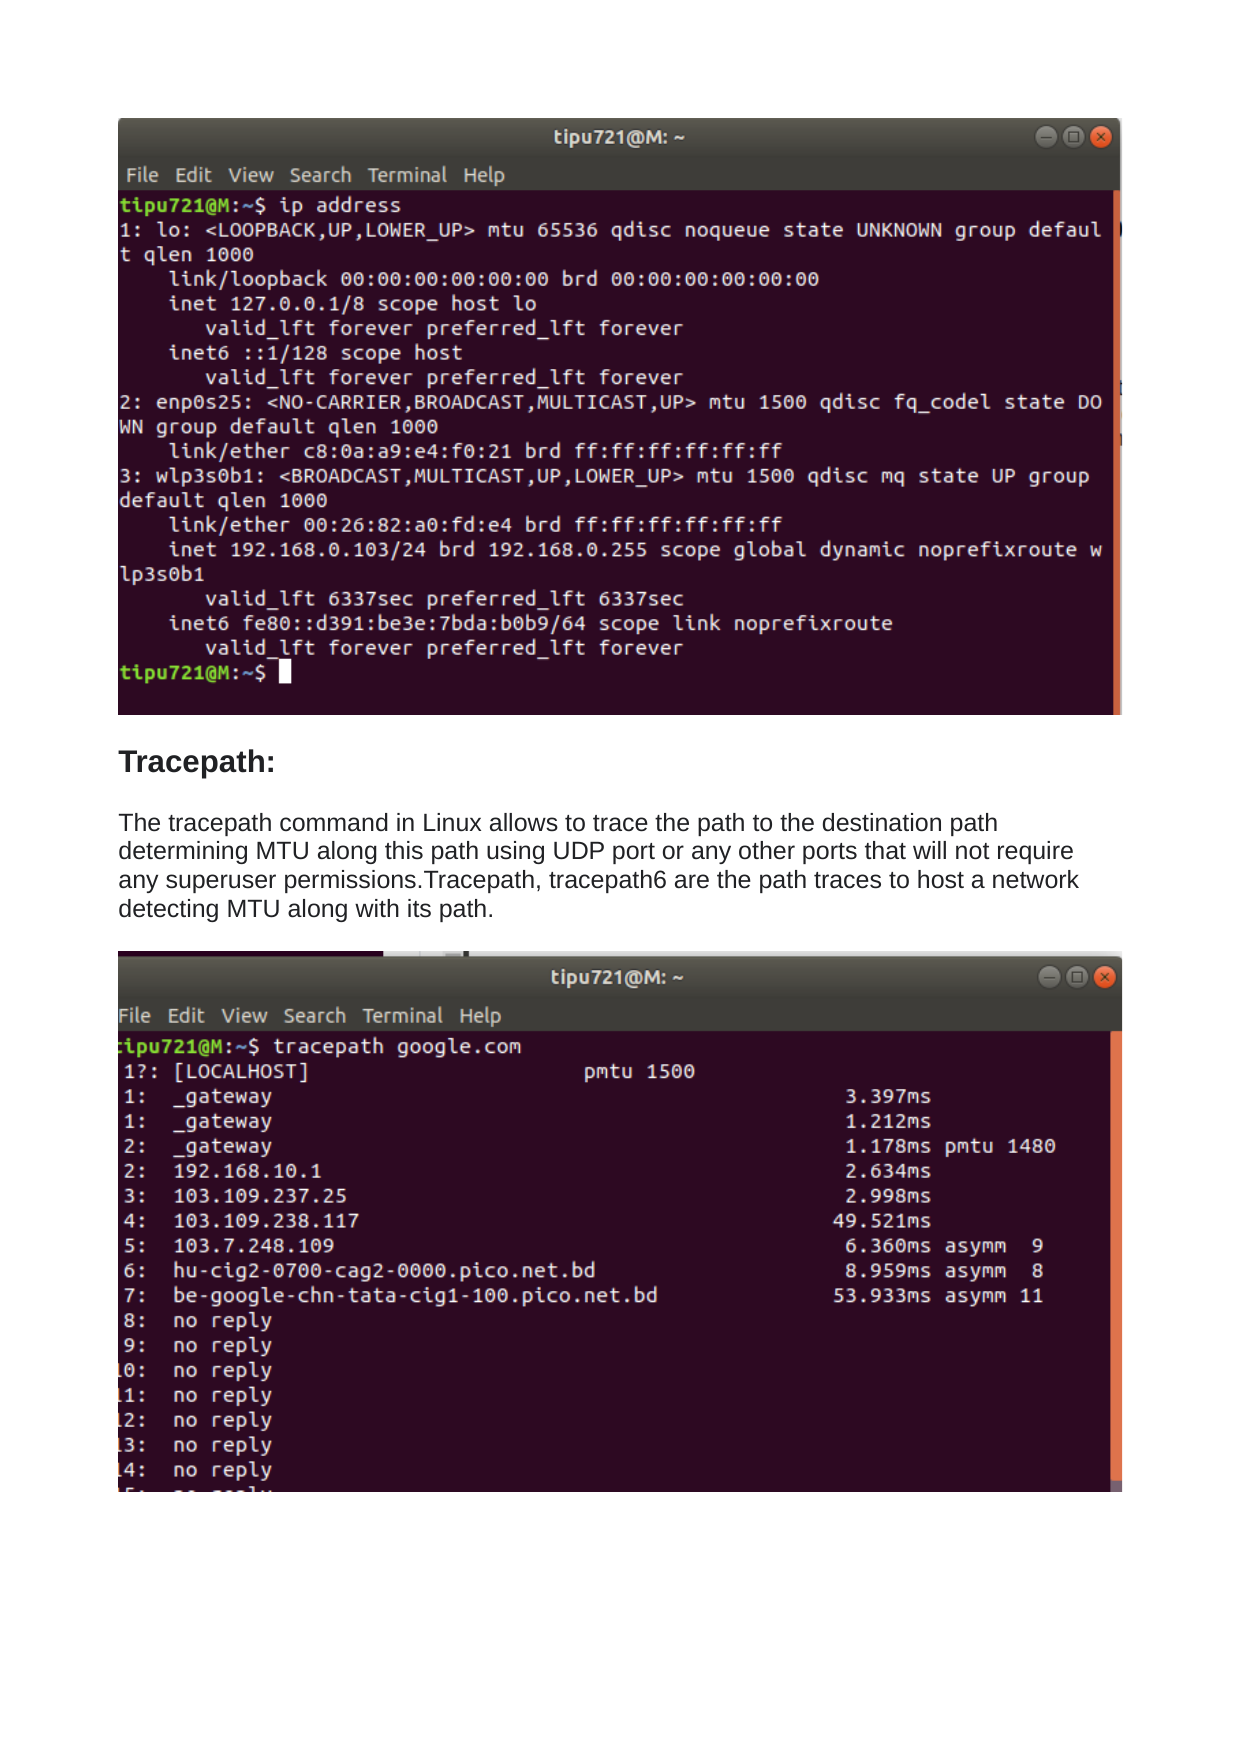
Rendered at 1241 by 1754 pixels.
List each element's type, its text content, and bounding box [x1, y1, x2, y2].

text The tracepath command in Linux allows to trace the path to the destination path determining MTU along this path using UDP port or any other ports that will not require any superuser permissions.Tracepath, tracepath6 are the path traces to host a network detecting MTU along with its path. [118, 808, 1122, 923]
text Tracepath: [118, 743, 1122, 779]
picture [118, 118, 1123, 715]
picture [118, 951, 1123, 1492]
